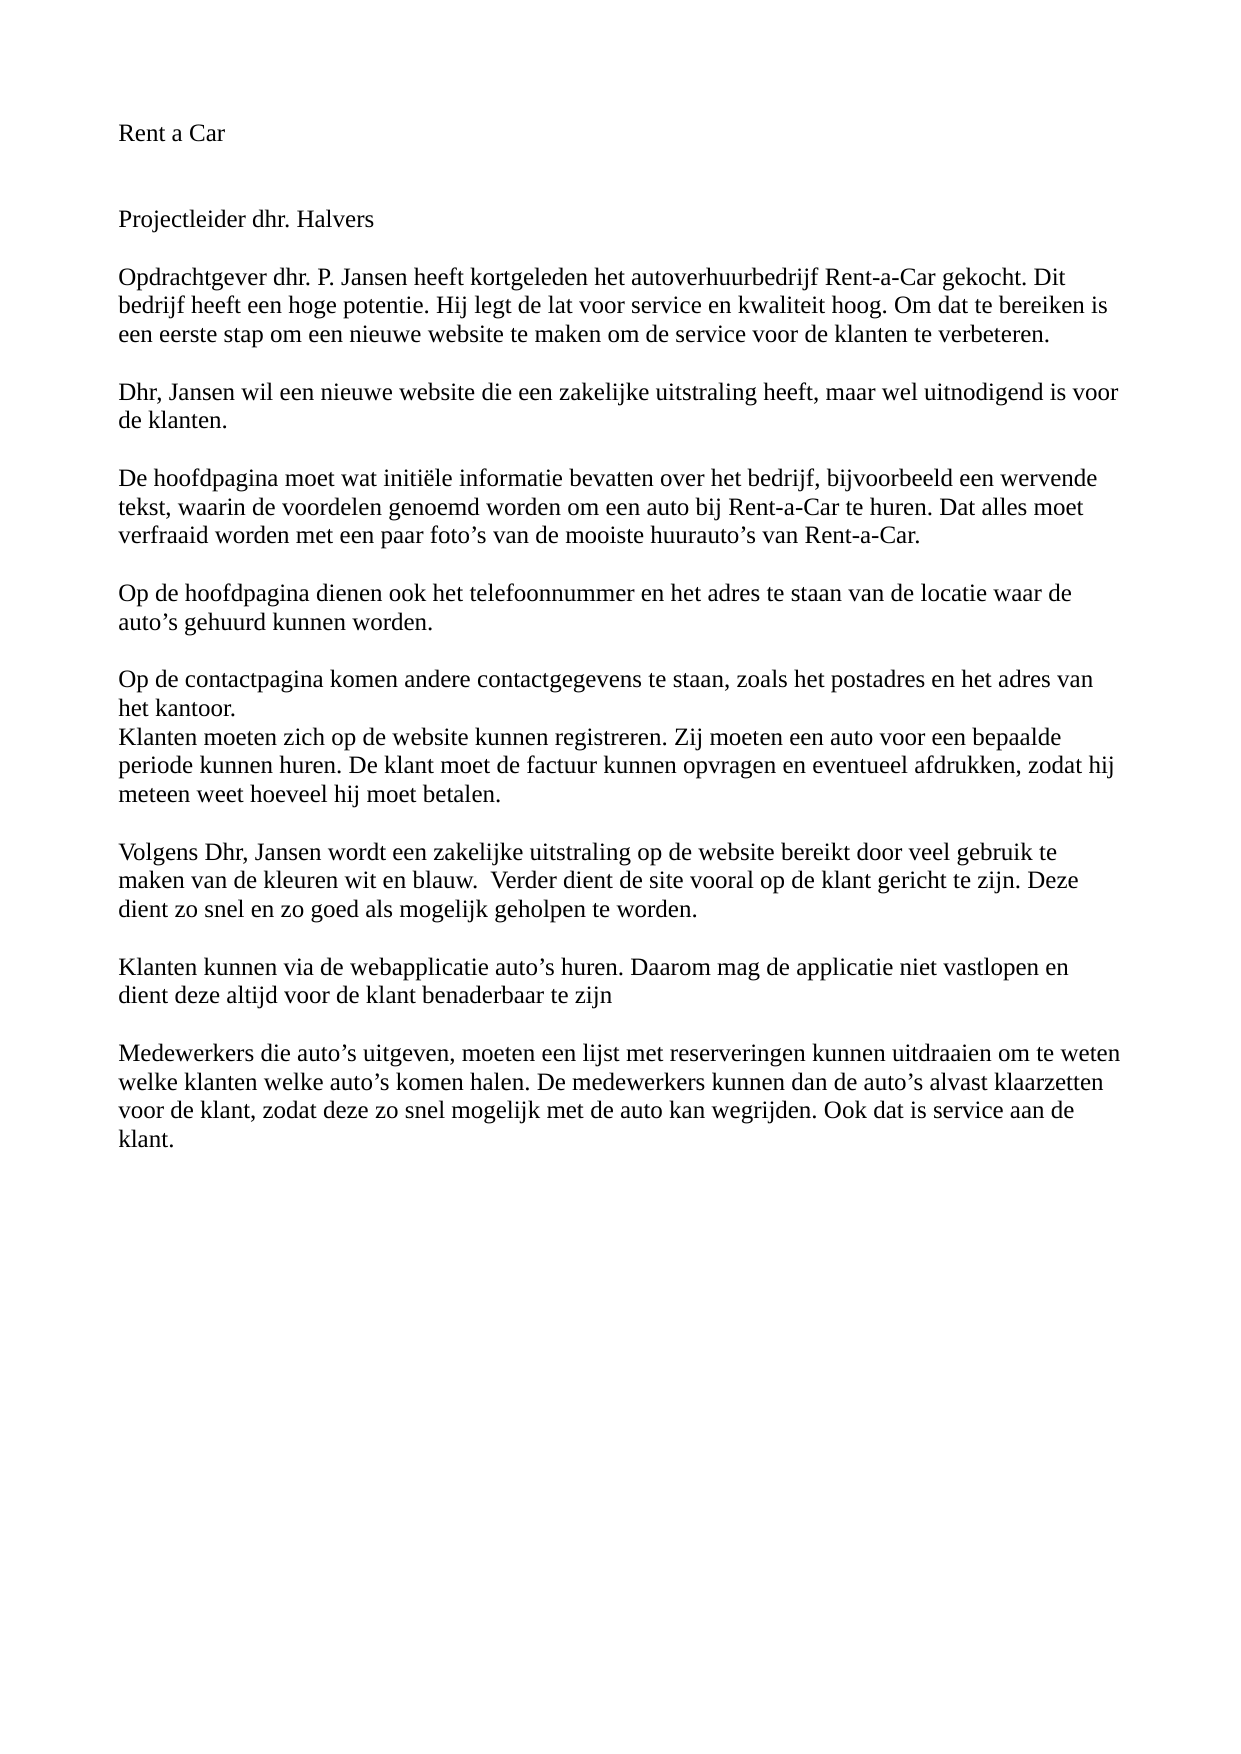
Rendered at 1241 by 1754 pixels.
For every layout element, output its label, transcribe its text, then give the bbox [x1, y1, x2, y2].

text Dhr, Jansen wil een nieuwe website die een zakelijke uitstraling heeft, maar wel uitnodigend is voor de klanten. [118, 377, 1122, 434]
text Rent a Car [118, 118, 1122, 147]
text Klanten kunnen via de webapplicatie auto’s huren. Daarom mag de applicatie niet vastlopen en dient deze altijd voor de klant benaderbaar te zijn [118, 952, 1122, 1009]
text Opdrachtgever dhr. P. Jansen heeft kortgeleden het autoverhuurbedrijf Rent-a-Car gekocht. Dit bedrijf heeft een hoge potentie. Hij legt de lat voor service en kwaliteit hoog. Om dat te bereiken is een eerste stap om een nieuwe website te maken om de service voor de klanten te verbeteren. [118, 262, 1122, 348]
text Volgens Dhr, Jansen wordt een zakelijke uitstraling op de website bereikt door veel gebruik te maken van de kleuren wit en blauw. Verder dient de site vooral op de klant gericht te zijn. Deze dient zo snel en zo goed als mogelijk geholpen te worden. [118, 837, 1122, 923]
text Projectleider dhr. Halvers [118, 204, 1122, 233]
text De hoofdpagina moet wat initiële informatie bevatten over het bedrijf, bijvoorbeeld een wervende tekst, waarin de voordelen genoemd worden om een auto bij Rent-a-Car te huren. Dat alles moet verfraaid worden met een paar foto’s van de mooiste huurauto’s van Rent-a-Car. [118, 463, 1122, 549]
text Op de hoofdpagina dienen ook het telefoonnummer en het adres te staan van de locatie waar de auto’s gehuurd kunnen worden. [118, 578, 1122, 636]
text Op de contactpagina komen andere contactgegevens te staan, zoals het postadres en het adres van het kantoor. [118, 664, 1122, 722]
text Medewerkers die auto’s uitgeven, moeten een lijst met reserveringen kunnen uitdraaien om te weten welke klanten welke auto’s komen halen. De medewerkers kunnen dan de auto’s alvast klaarzetten voor de klant, zodat deze zo snel mogelijk met de auto kan wegrijden. Ook dat is service aan de klant. [118, 1038, 1122, 1153]
text Klanten moeten zich op de website kunnen registreren. Zij moeten een auto voor een bepaalde periode kunnen huren. De klant moet de factuur kunnen opvragen en eventueel afdrukken, zodat hij meteen weet hoeveel hij moet betalen. [118, 722, 1122, 808]
